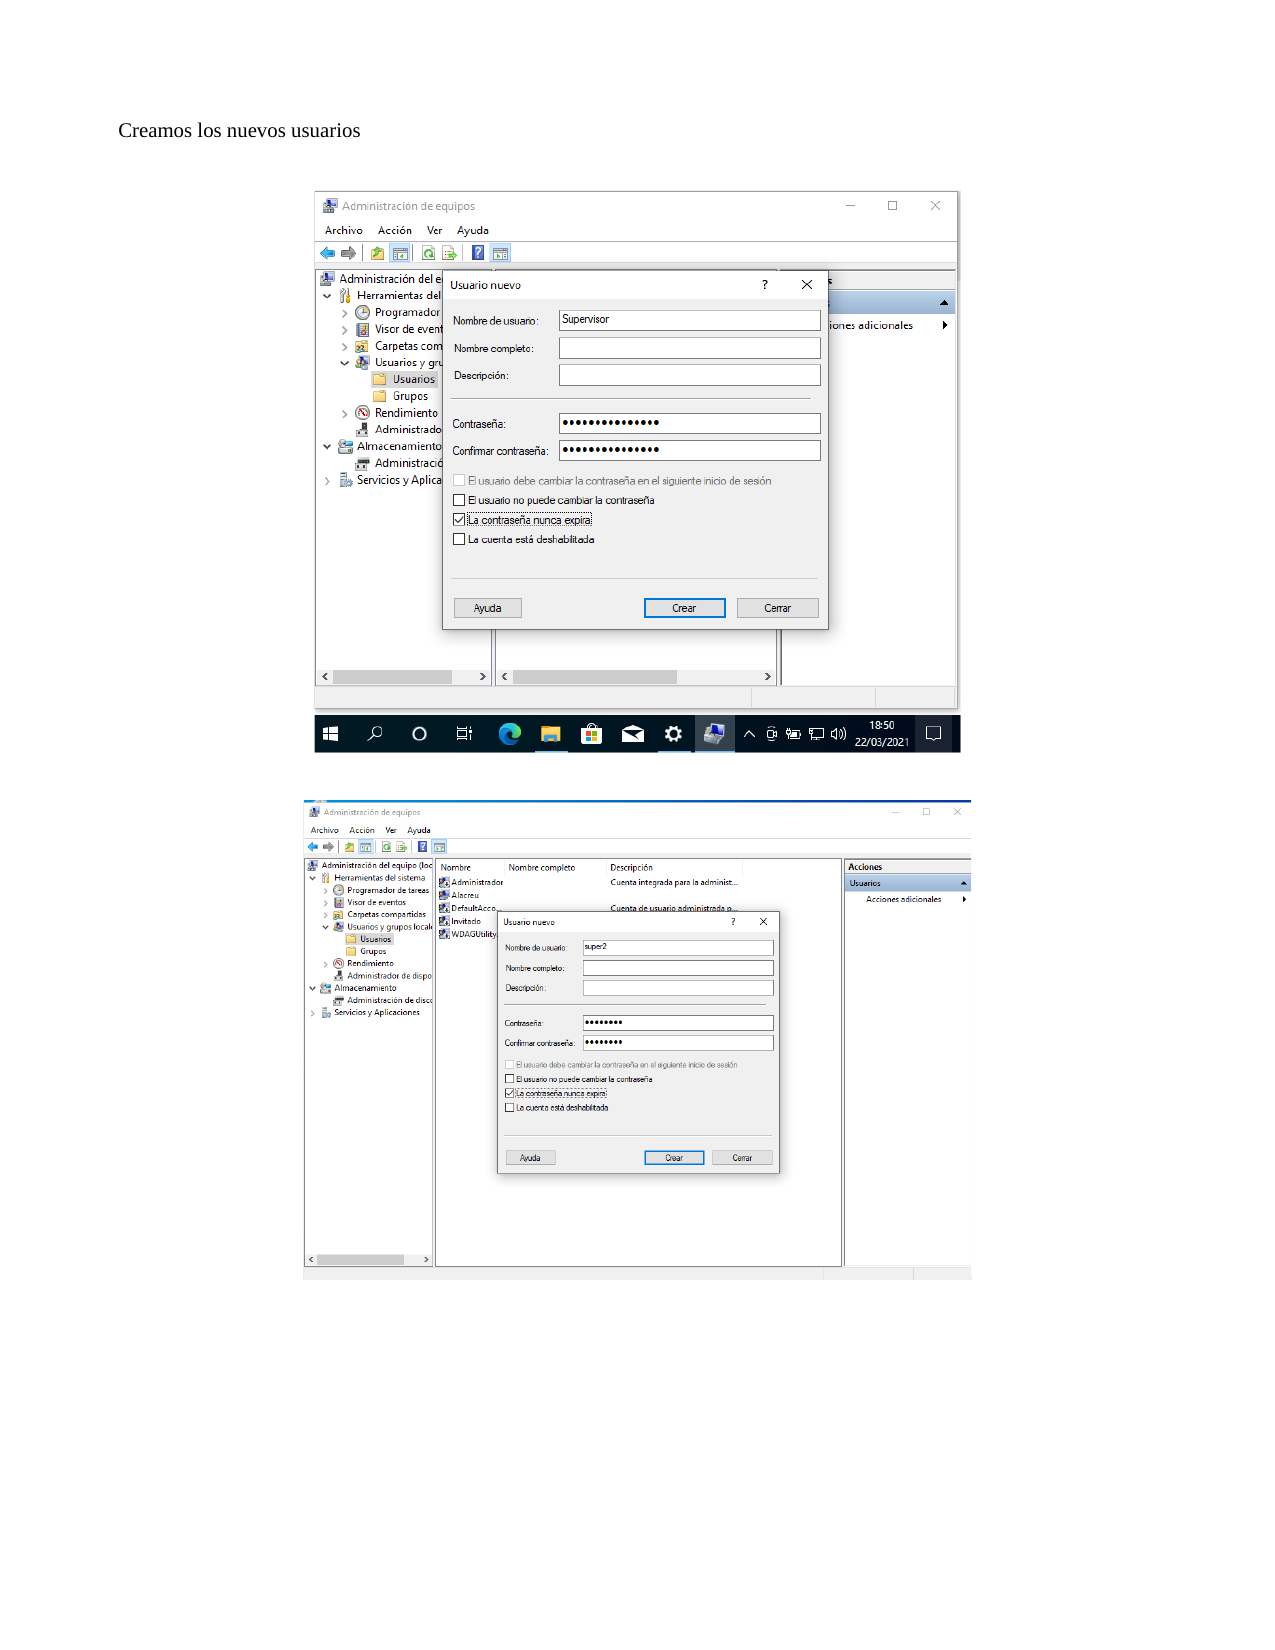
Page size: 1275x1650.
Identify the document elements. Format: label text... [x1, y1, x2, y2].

picture [314, 190, 961, 753]
text Creamos los nuevos usuarios [118, 118, 1157, 142]
picture [303, 800, 972, 1280]
